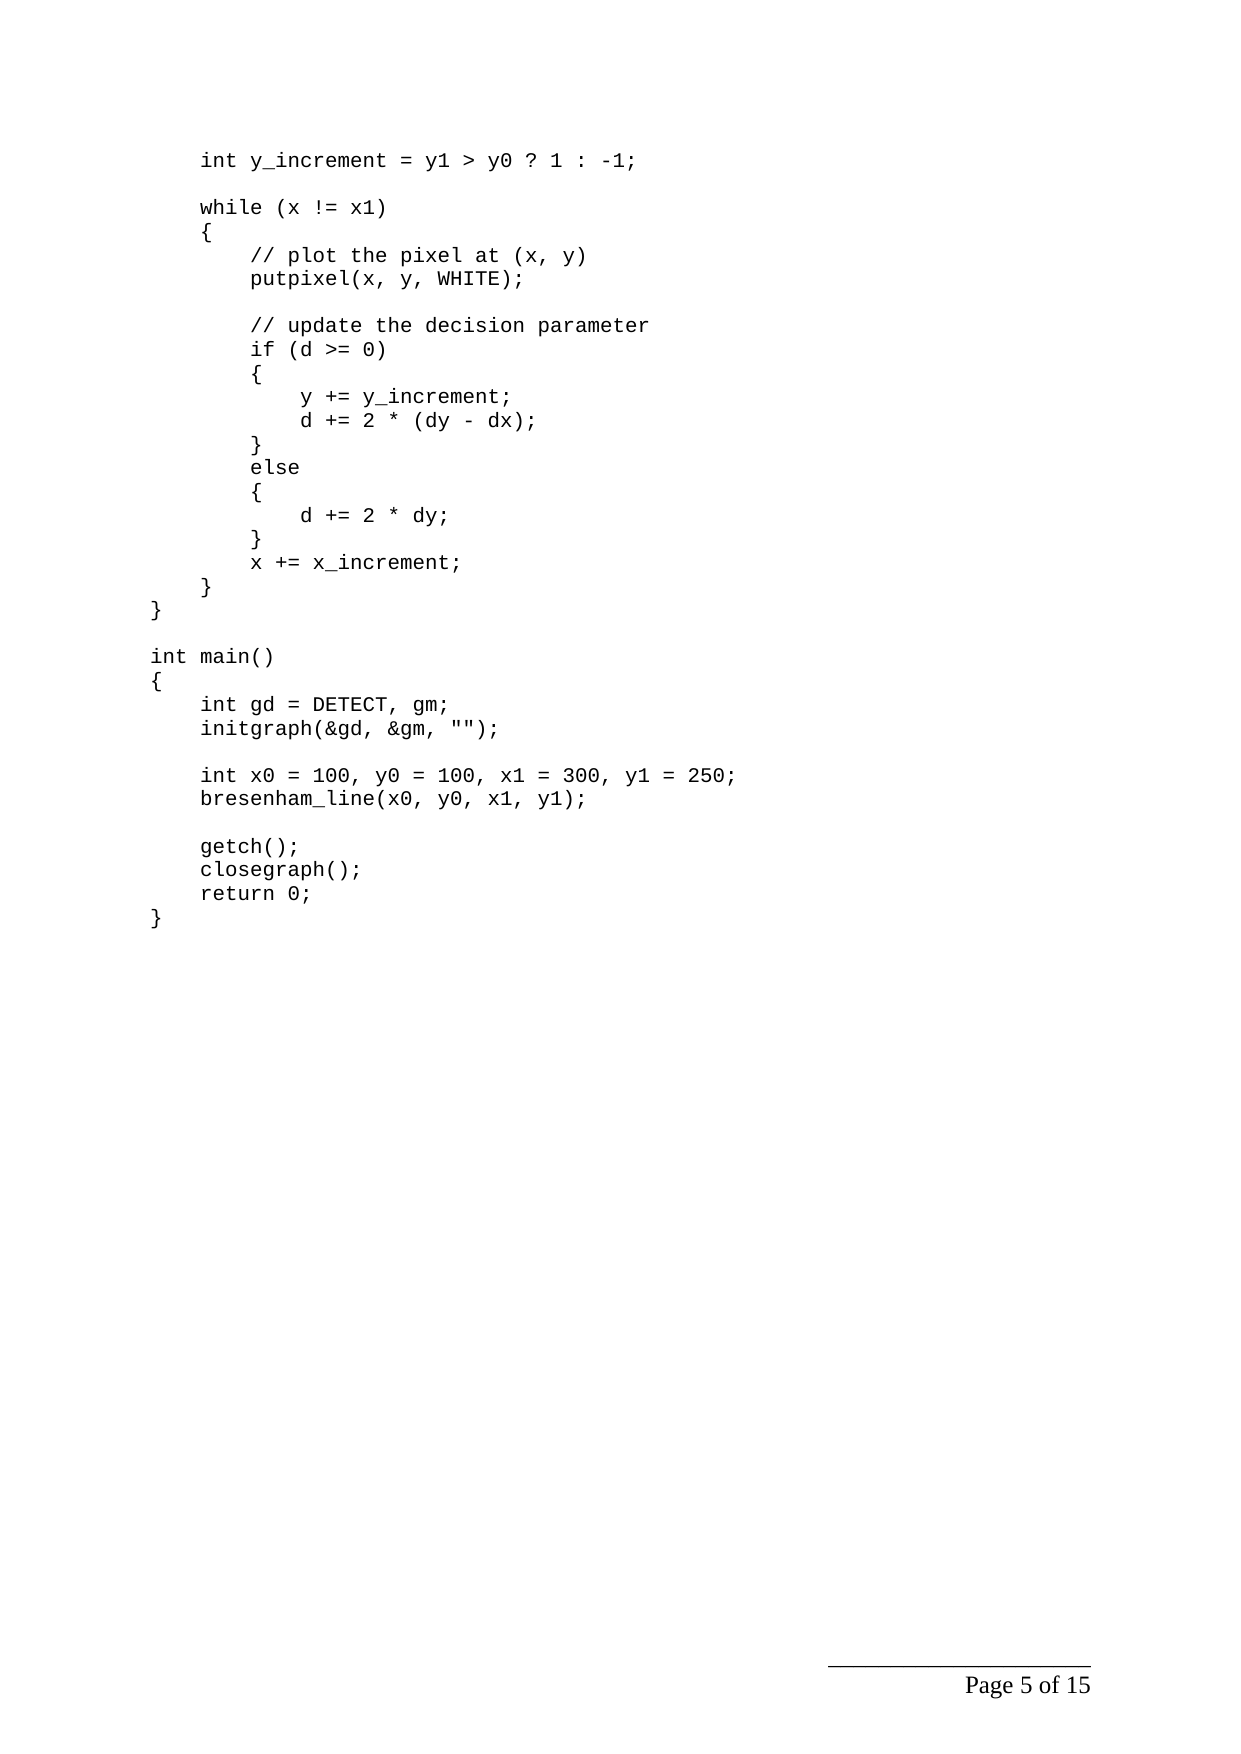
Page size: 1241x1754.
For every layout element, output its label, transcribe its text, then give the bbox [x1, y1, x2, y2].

text { [150, 221, 1091, 244]
text { [150, 670, 1091, 694]
text d += 2 * (dy - dx); [150, 410, 1091, 434]
text int gd = DETECT, gm; [150, 694, 1091, 717]
text int y_increment = y1 > y0 ? 1 : -1; [150, 150, 1091, 174]
text // update the decision parameter [150, 316, 1091, 339]
text bresenham_line(x0, y0, x1, y1); [150, 788, 1091, 812]
text closegraph(); [150, 859, 1091, 883]
text initgraph(&gd, &gm, ""); [150, 717, 1091, 741]
text y += y_increment; [150, 386, 1091, 410]
text putpixel(x, y, WHITE); [150, 268, 1091, 292]
text // plot the pixel at (x, y) [150, 244, 1091, 268]
text } [150, 599, 1091, 623]
text else [150, 457, 1091, 481]
text int x0 = 100, y0 = 100, x1 = 300, y1 = 250; [150, 765, 1091, 788]
text x += x_increment; [150, 552, 1091, 576]
text { [150, 363, 1091, 386]
text d += 2 * dy; [150, 505, 1091, 528]
text while (x != x1) [150, 197, 1091, 221]
text if (d >= 0) [150, 339, 1091, 363]
text } [150, 434, 1091, 457]
text getch(); [150, 836, 1091, 859]
text } [150, 907, 1091, 930]
text } [150, 528, 1091, 552]
text { [150, 481, 1091, 505]
text } [150, 576, 1091, 599]
text int main() [150, 647, 1091, 670]
text return 0; [150, 883, 1091, 907]
